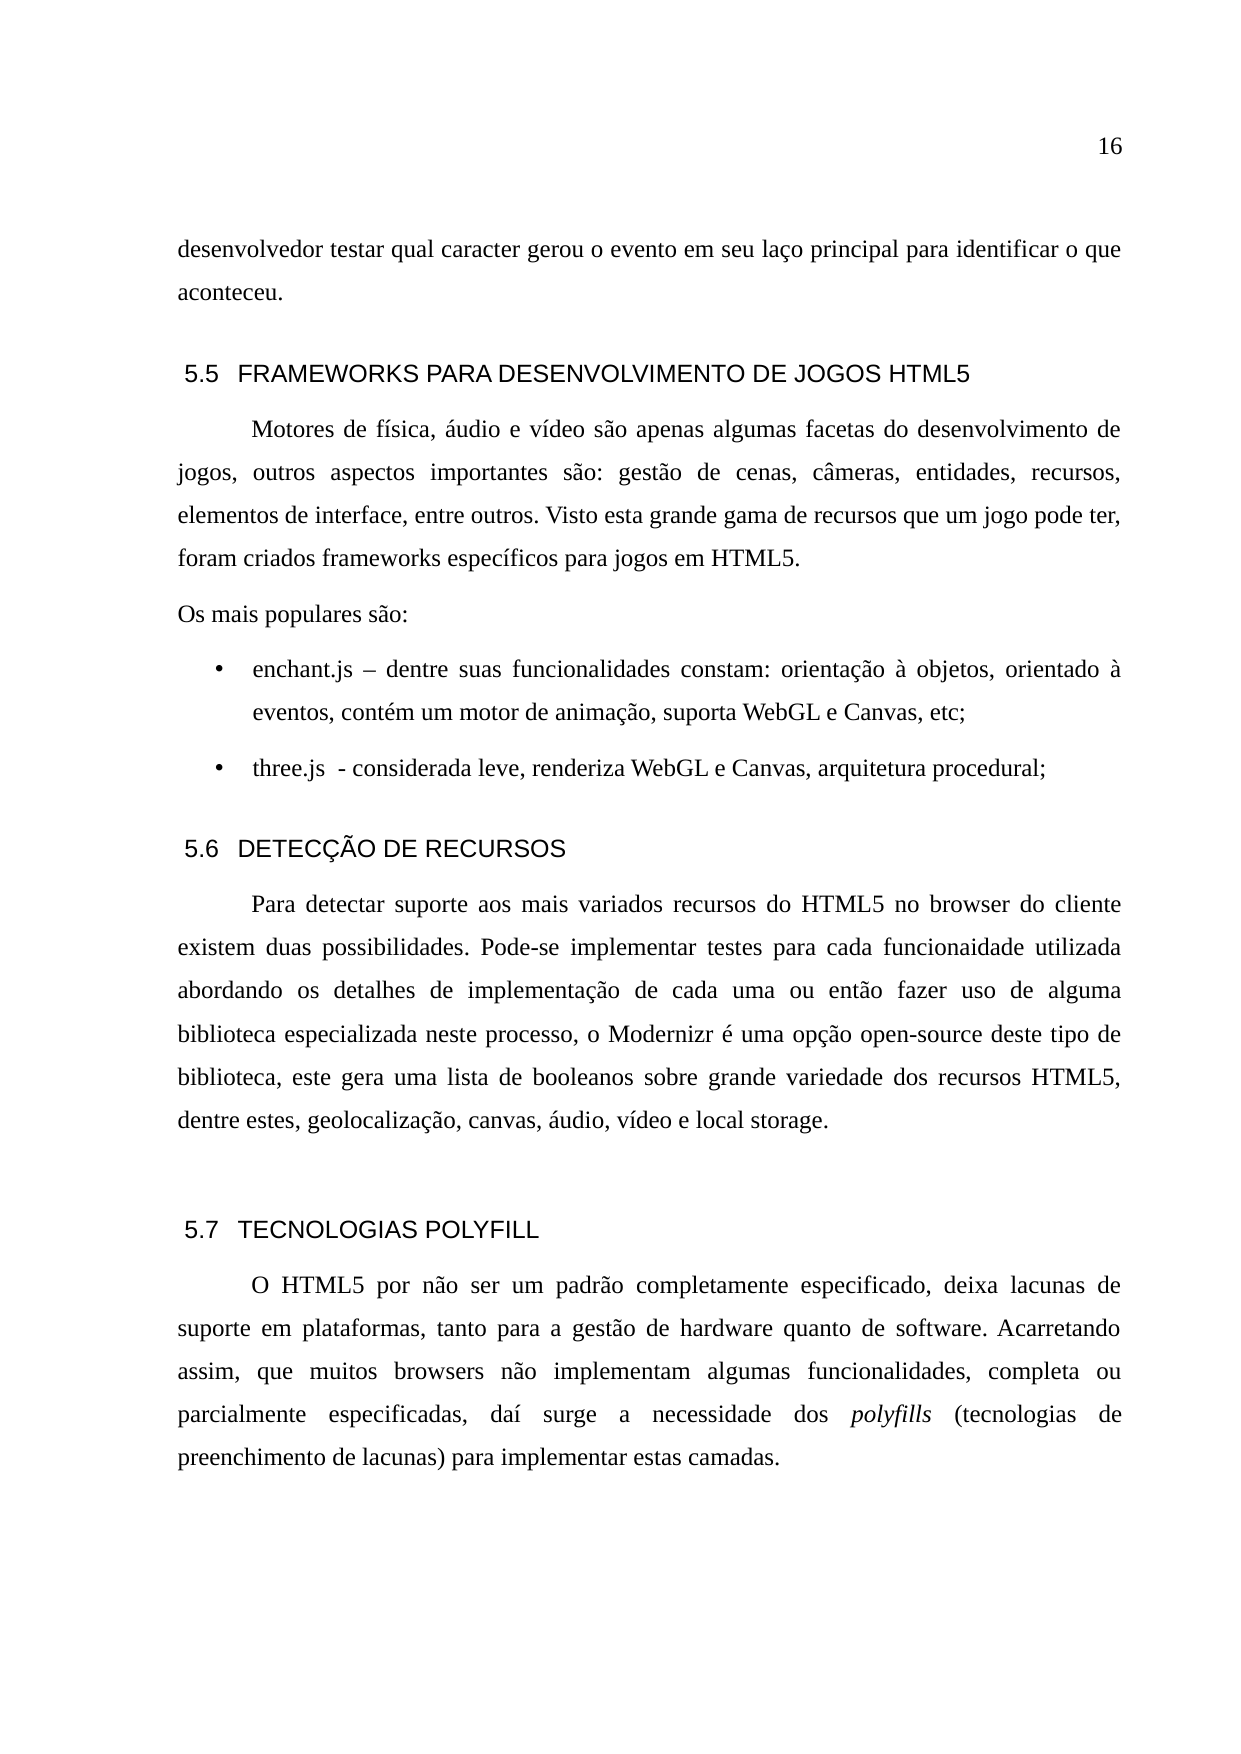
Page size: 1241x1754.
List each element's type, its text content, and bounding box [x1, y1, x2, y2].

subtitle Detecção de recursos [177, 834, 1122, 863]
subtitle tecnologias polyfill [177, 1215, 1122, 1243]
text Motores de física, áudio e vídeo são apenas algumas facetas do desenvolvimento de jogos, outros aspectos importantes são: gestão de cenas, câmeras, entidades, recursos, elementos de interface, entre outros. Visto esta grande gama de recursos que um jogo pode ter, foram criados frameworks específicos para jogos em HTML5. [177, 414, 1122, 572]
text Os mais populares são: [177, 599, 1122, 627]
list enchant.js – dentre suas funcionalidades constam: orientação à objetos, orientado à eventos, contém um motor de animação, suporta WebGL e Canvas, etc; [215, 654, 1122, 726]
subtitle Frameworks para desenvolvimento de jogos HTML5 [177, 358, 1122, 387]
list three.js - considerada leve, renderiza WebGL e Canvas, arquitetura procedural; [215, 753, 1122, 782]
text Para detectar suporte aos mais variados recursos do HTML5 no browser do cliente existem duas possibilidades. Pode-se implementar testes para cada funcionaidade utilizada abordando os detalhes de implementação de cada uma ou então fazer uso de alguma biblioteca especializada neste processo, o Modernizr é uma opção open-source deste tipo de biblioteca, este gera uma lista de booleanos sobre grande variedade dos recursos HTML5, dentre estes, geolocalização, canvas, áudio, vídeo e local storage. [177, 889, 1122, 1134]
text O HTML5 por não ser um padrão completamente especificado, deixa lacunas de suporte em plataformas, tanto para a gestão de hardware quanto de software. Acarretando assim, que muitos browsers não implementam algumas funcionalidades, completa ou parcialmente especificadas, daí surge a necessidade dos polyfills (tecnologias de preenchimento de lacunas) para implementar estas camadas. [177, 1270, 1122, 1471]
text desenvolvedor testar qual caracter gerou o evento em seu laço principal para identificar o que aconteceu. [177, 234, 1122, 306]
